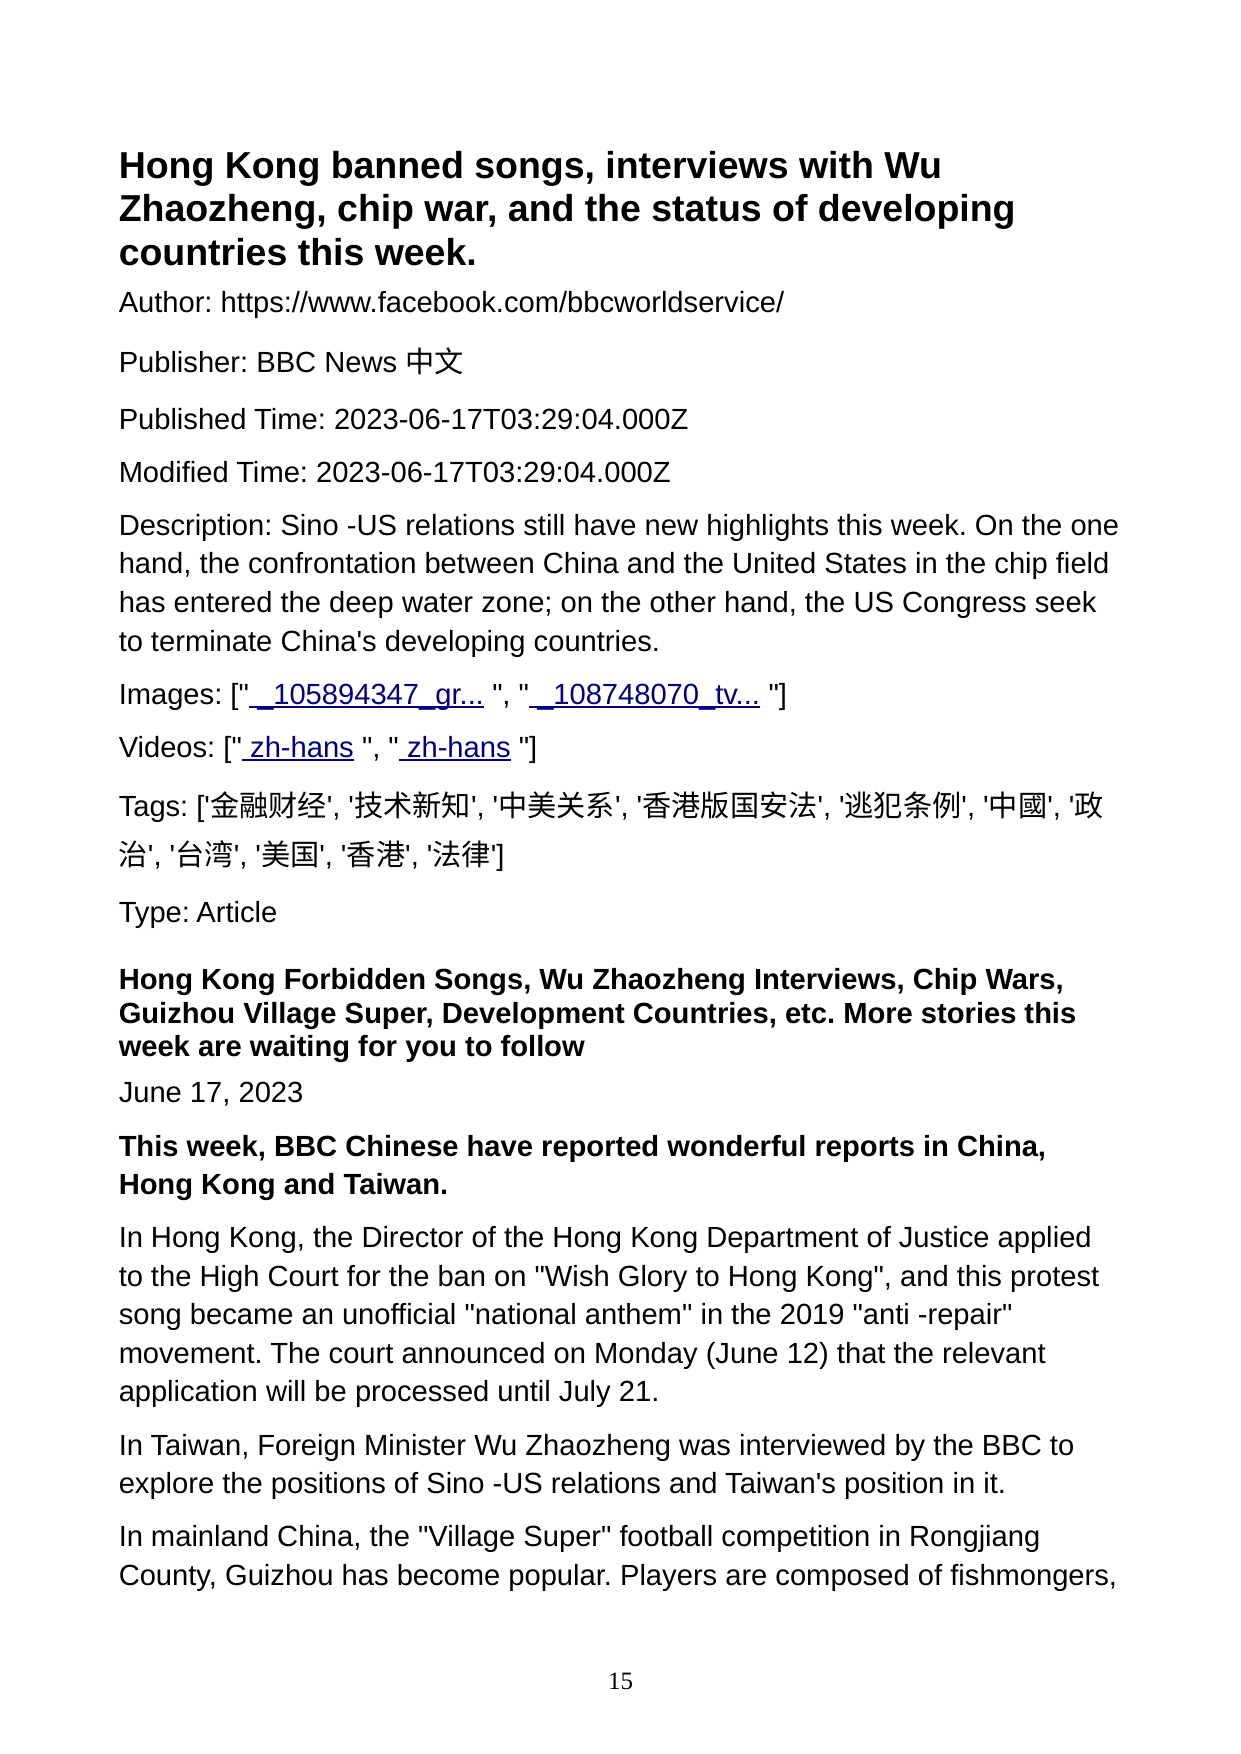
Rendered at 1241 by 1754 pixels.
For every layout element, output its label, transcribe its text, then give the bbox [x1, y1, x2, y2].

text Images: [" _105894347_gr... ", " _108748070_tv... "] [118, 677, 1122, 710]
subtitle Hong Kong Forbidden Songs, Wu Zhaozheng Interviews, Chip Wars, Guizhou Village Super, Development Countries, etc. More stories this week are waiting for you to follow [118, 962, 1122, 1063]
subtitle Hong Kong banned songs, interviews with Wu Zhaozheng, chip war, and the status of developing countries this week. [118, 143, 1122, 273]
text This week, BBC Chinese have reported wonderful reports in China, Hong Kong and Taiwan. [118, 1128, 1122, 1201]
text Tags: ['金融财经', '技术新知', '中美关系', '香港版国安法', '逃犯条例', '中國', '政治', '台湾', '美国', '香港', '法律'] [118, 783, 1122, 874]
text In mainland China, the "Village Super" football competition in Rongjiang County, Guizhou has become popular. Players are composed of fishmongers, [118, 1519, 1122, 1591]
text In Hong Kong, the Director of the Hong Kong Department of Justice applied to the High Court for the ban on "Wish Glory to Hong Kong", and this protest song became an unofficial "national anthem" in the 2019 "anti -repair" movement. The court announced on Monday (June 12) that the relevant application will be processed until July 21. [118, 1220, 1122, 1408]
text Type: Article [118, 894, 1122, 928]
text Publisher: BBC News 中文 [118, 338, 1122, 381]
text Published Time: 2023-06-17T03:29:04.000Z [118, 402, 1122, 435]
text Modified Time: 2023-06-17T03:29:04.000Z [118, 455, 1122, 488]
text Description: Sino -US relations still have new highlights this week. On the one hand, the confrontation between China and the United States in the chip field has entered the deep water zone; on the other hand, the US Congress seek to terminate China's developing countries. [118, 508, 1122, 657]
text June 17, 2023 [118, 1075, 1122, 1109]
text In Taiwan, Foreign Minister Wu Zhaozheng was interviewed by the BBC to explore the positions of Sino -US relations and Taiwan's position in it. [118, 1427, 1122, 1499]
text Videos: [" zh-hans ", " zh-hans "] [118, 730, 1122, 763]
text Author: https://www.facebook.com/bbcworldservice/ [118, 285, 1122, 319]
